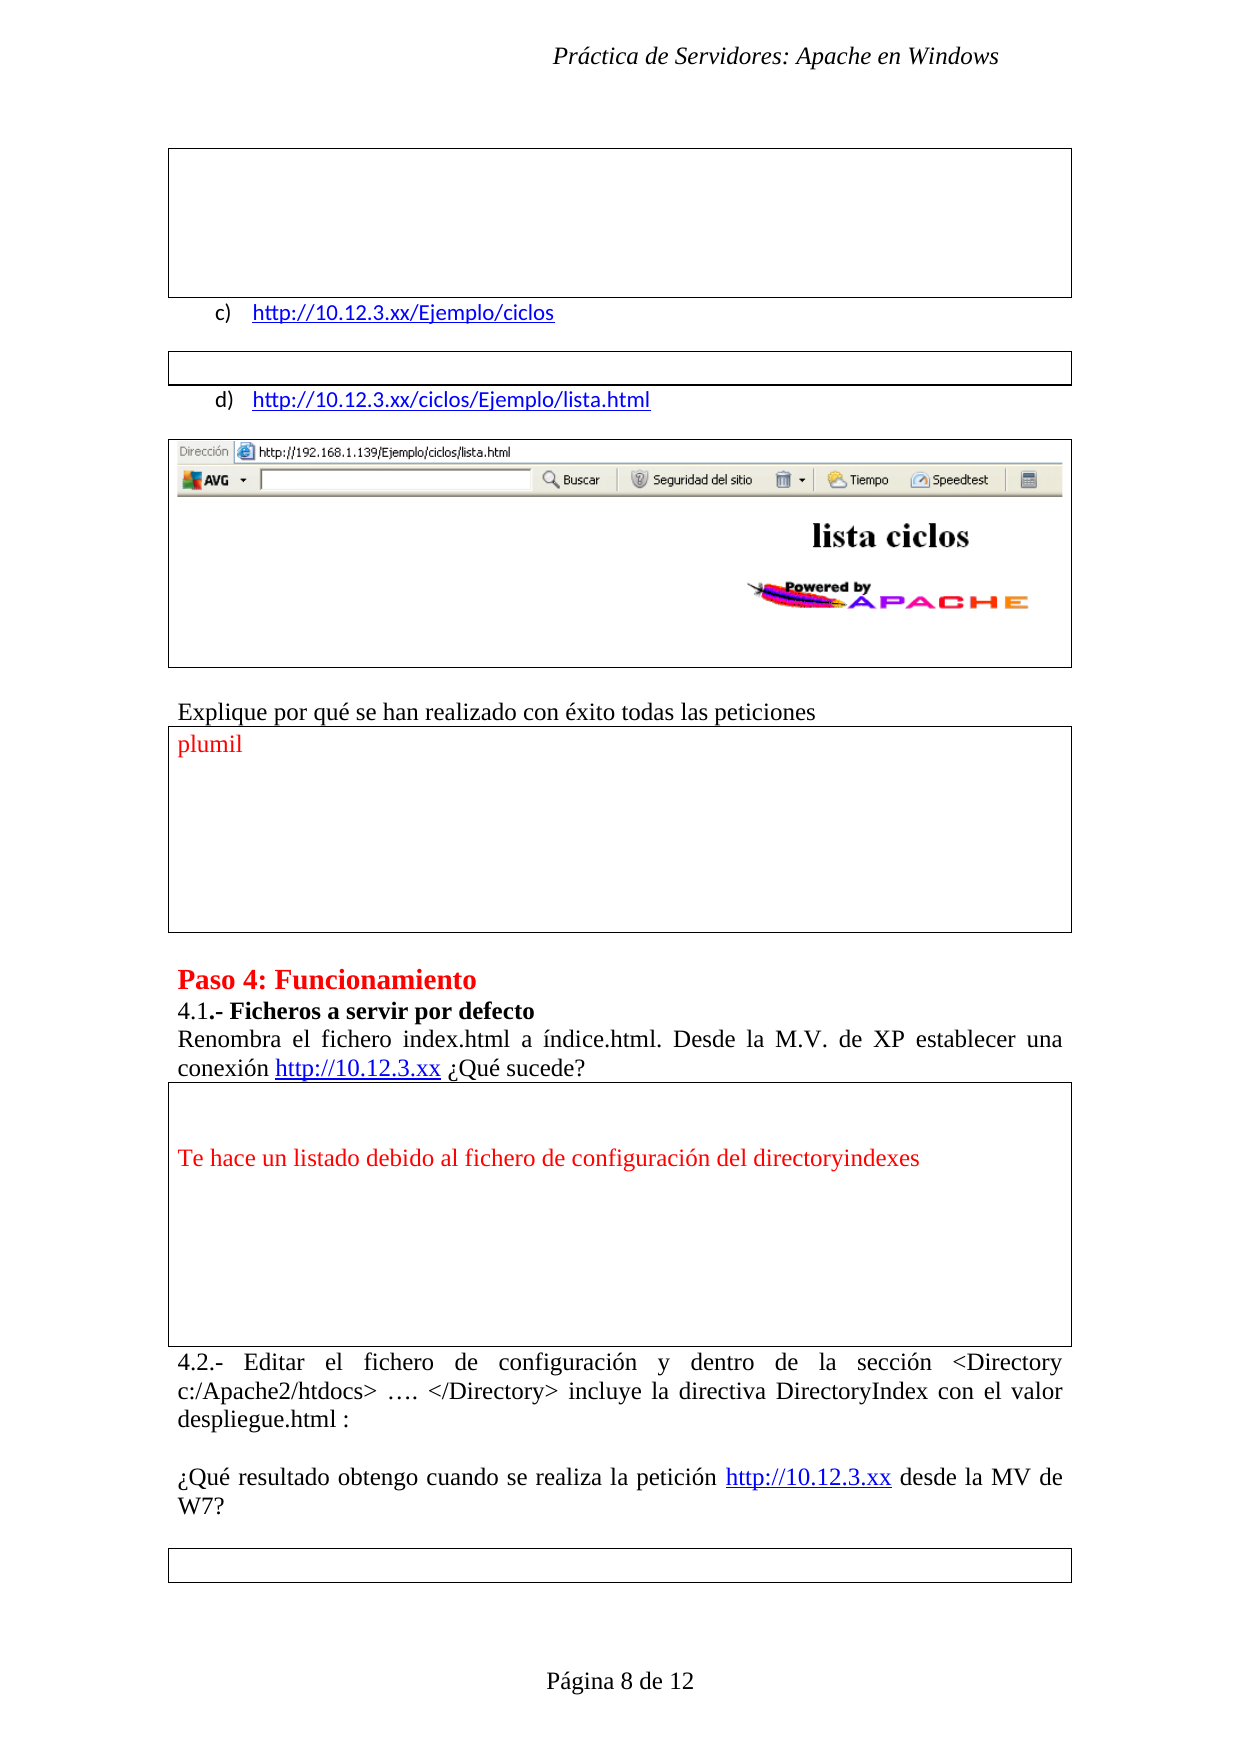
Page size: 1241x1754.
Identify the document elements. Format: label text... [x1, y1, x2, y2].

list http://10.12.3.xx/Ejemplo/ciclos [215, 298, 1063, 326]
picture [177, 441, 1063, 666]
text Te hace un listado debido al fichero de configuración del directoryindexes [177, 1143, 1063, 1171]
text ¿Qué resultado obtengo cuando se realiza la petición http://10.12.3.xx desde la MV de W7? [177, 1462, 1063, 1519]
text Paso 4: Funcionamiento [177, 962, 1063, 996]
text plumil [169, 727, 1071, 758]
text 4.2.- Editar el fichero de configuración y dentro de la sección <Directory c:/Apache2/htdocs> …. </Directory> incluye la directiva DirectoryIndex con el valor despliegue.html : [177, 1347, 1063, 1433]
list http://10.12.3.xx/ciclos/Ejemplo/lista.html [215, 386, 1063, 414]
text Renombra el fichero index.html a índice.html. Desde la M.V. de XP establecer una conexión http://10.12.3.xx ¿Qué sucede? [177, 1024, 1063, 1082]
text 4.1.- Ficheros a servir por defecto [177, 996, 1063, 1024]
text Explique por qué se han realizado con éxito todas las peticiones [177, 697, 1063, 726]
